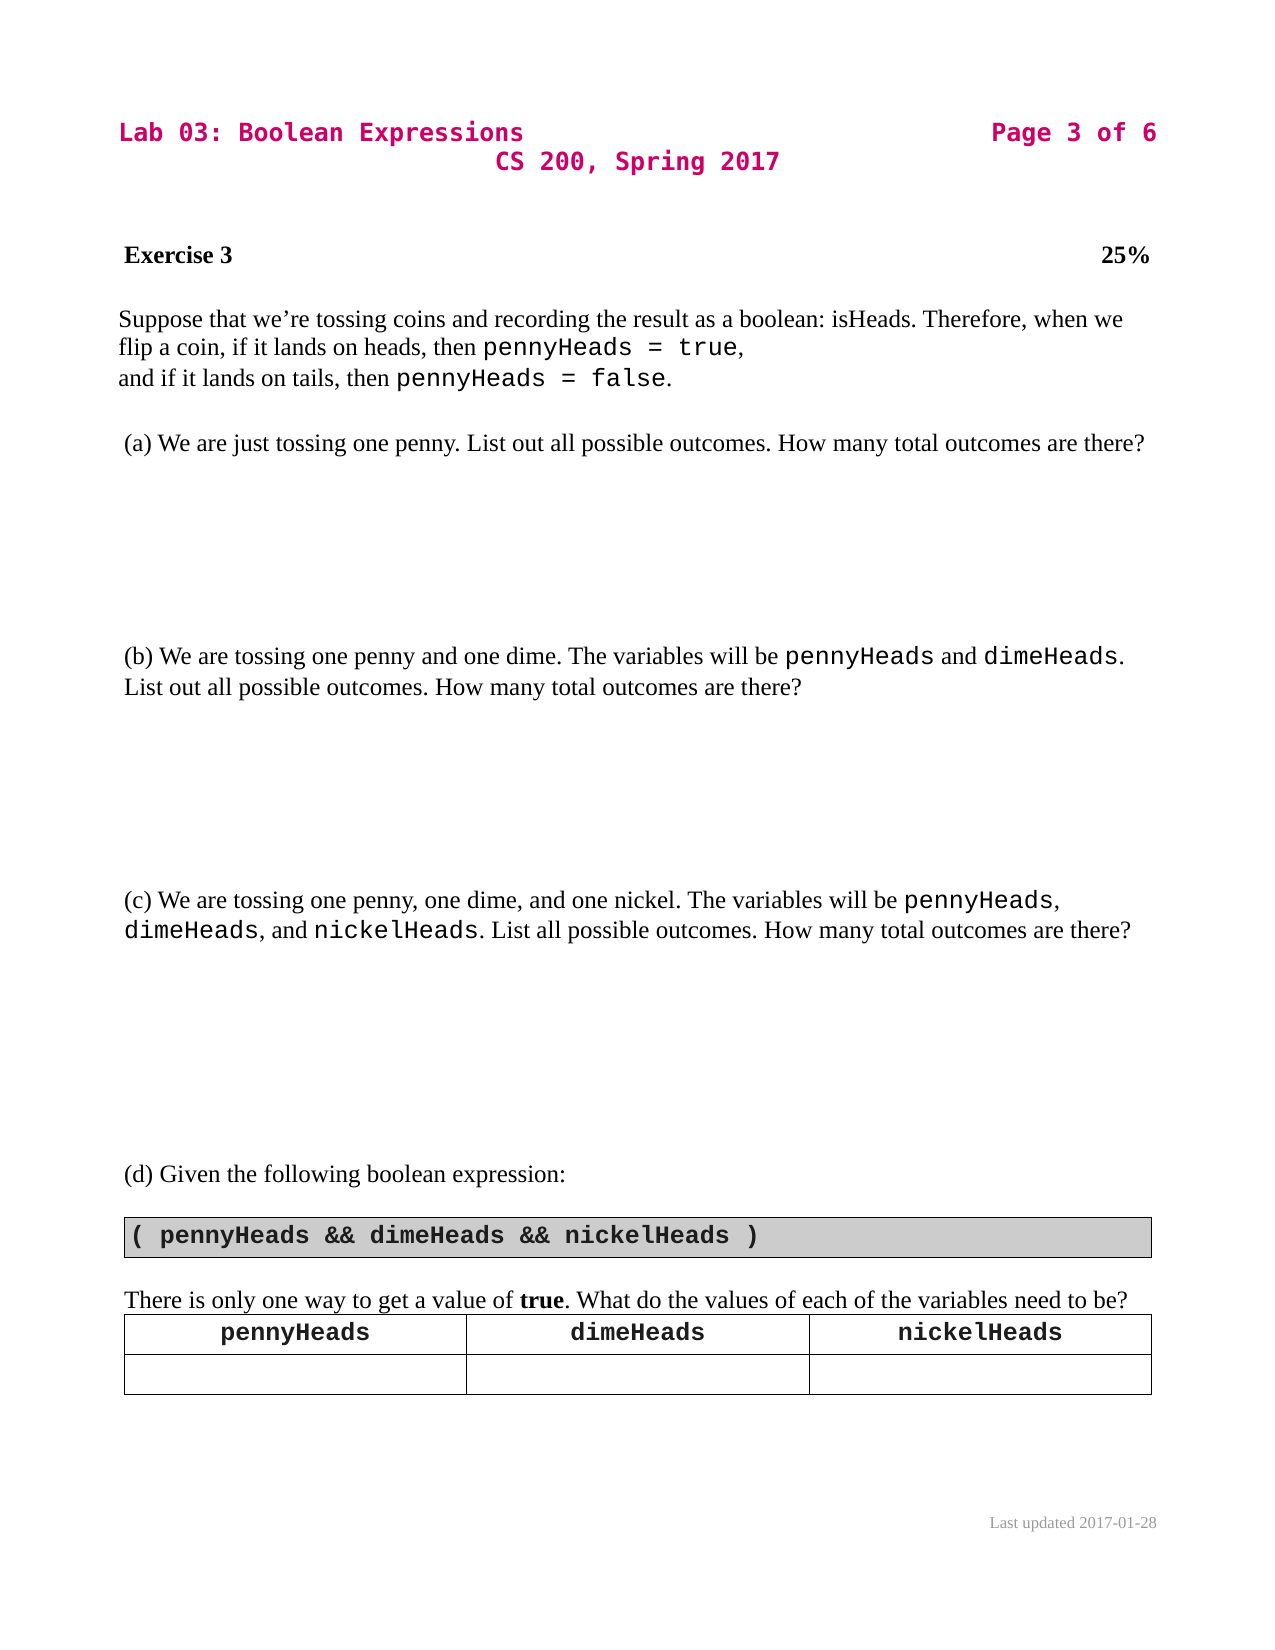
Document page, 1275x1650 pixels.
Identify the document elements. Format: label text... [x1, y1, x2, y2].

text Suppose that we’re tossing coins and recording the result as a boolean: isHeads. Therefore, when we flip a coin, if it lands on heads, then pennyHeads = true, and if it lands on tails, then pennyHeads = false. [118, 304, 1157, 394]
table_header nickelHeads [810, 1315, 1151, 1354]
table_header Exercise 3 [118, 235, 637, 275]
table_header ( pennyHeads && dimeHeads && nickelHeads ) [125, 1218, 1151, 1257]
table_cell [467, 1355, 809, 1394]
table_header pennyHeads [125, 1315, 466, 1354]
table_cell (b) We are tossing one penny and one dime. The variables will be pennyHeads and dimeHeads. List out all possible outcomes. How many total outcomes are there? [118, 636, 1157, 879]
table_cell [810, 1355, 1151, 1394]
table_header dimeHeads [467, 1315, 809, 1354]
table_header (a) We are just tossing one penny. List out all possible outcomes. How many total outcomes are there? [118, 423, 1157, 636]
table_cell (c) We are tossing one penny, one dime, and one nickel. The variables will be pennyHeads, dimeHeads, and nickelHeads. List all possible outcomes. How many total outcomes are there? [118, 879, 1157, 1153]
table_cell [125, 1355, 466, 1394]
table_header 25% [638, 235, 1157, 275]
table_cell (d) Given the following boolean expression: There is only one way to get a value of true. What do the values of each of the variables need to be? [118, 1154, 1157, 1458]
